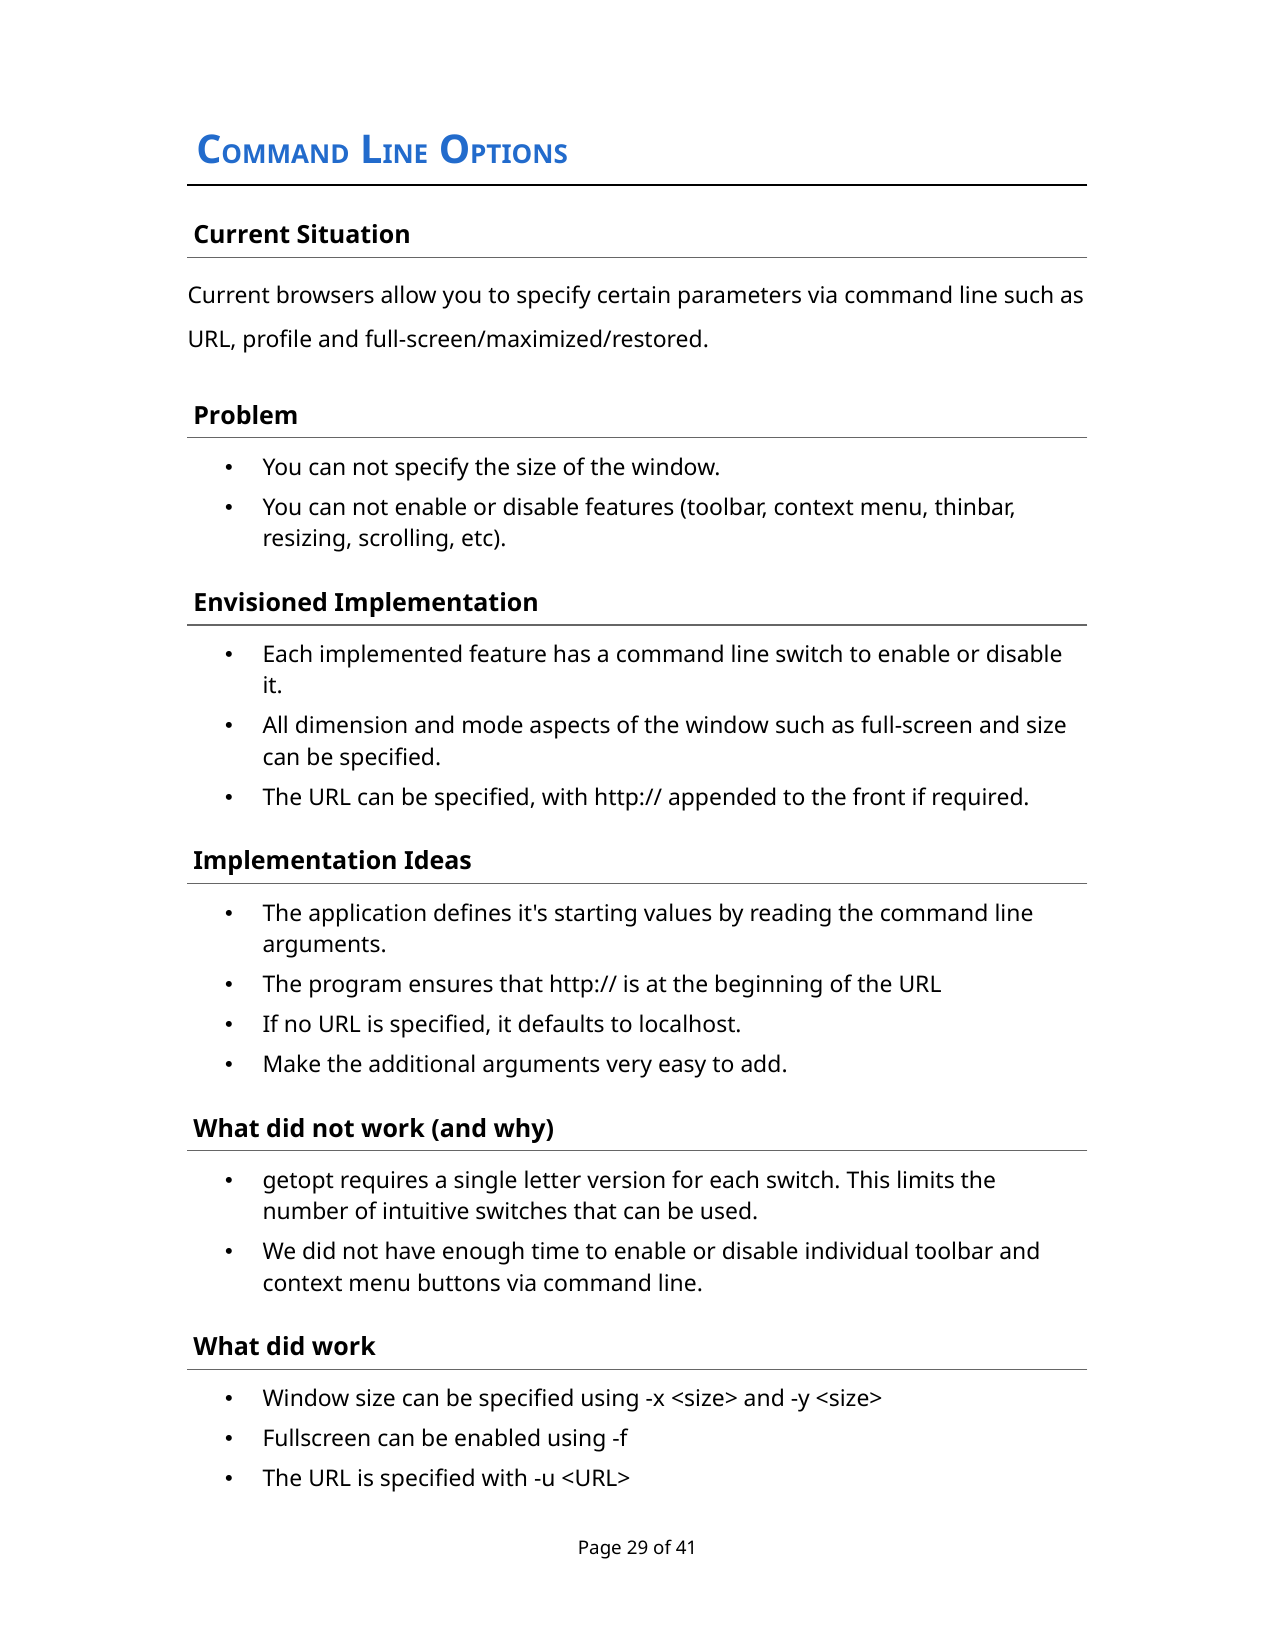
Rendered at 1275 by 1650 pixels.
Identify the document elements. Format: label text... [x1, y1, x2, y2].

list We did not have enough time to enable or disable individual toolbar and context menu buttons via command line. [225, 1235, 1087, 1298]
list Make the additional arguments very easy to add. [225, 1048, 1087, 1079]
list The URL is specified with -u <URL> [225, 1462, 1087, 1494]
list You can not enable or disable features (toolbar, context menu, thinbar, resizing, scrolling, etc). [225, 491, 1087, 554]
subtitle Command Line Options [187, 112, 1087, 184]
list If no URL is specified, it defaults to localhost. [225, 1008, 1087, 1039]
list getopt requires a single letter version for each switch. This limits the number of intuitive switches that can be used. [225, 1164, 1087, 1226]
text Current browsers allow you to specify certain parameters via command line such as URL, profile and full-screen/maximized/restored. [187, 279, 1087, 354]
list All dimension and mode aspects of the window such as full-screen and size can be specified. [225, 709, 1087, 772]
subtitle What did work [187, 1323, 1087, 1369]
subtitle Current Situation [187, 211, 1087, 257]
list Each implemented feature has a command line switch to enable or disable it. [225, 638, 1087, 701]
list The program ensures that http:// is at the beginning of the URL [225, 968, 1087, 999]
list The URL can be specified, with http:// appended to the front if required. [225, 781, 1087, 812]
subtitle Implementation Ideas [187, 837, 1087, 883]
list Fullscreen can be enabled using -f [225, 1422, 1087, 1453]
subtitle Problem [187, 392, 1087, 437]
subtitle What did not work (and why) [187, 1104, 1087, 1150]
subtitle Envisioned Implementation [187, 579, 1087, 624]
list The application defines it's starting values by reading the command line arguments. [225, 897, 1087, 959]
list Window size can be specified using -x <size> and -y <size> [225, 1382, 1087, 1413]
list You can not specify the size of the window. [225, 451, 1087, 482]
